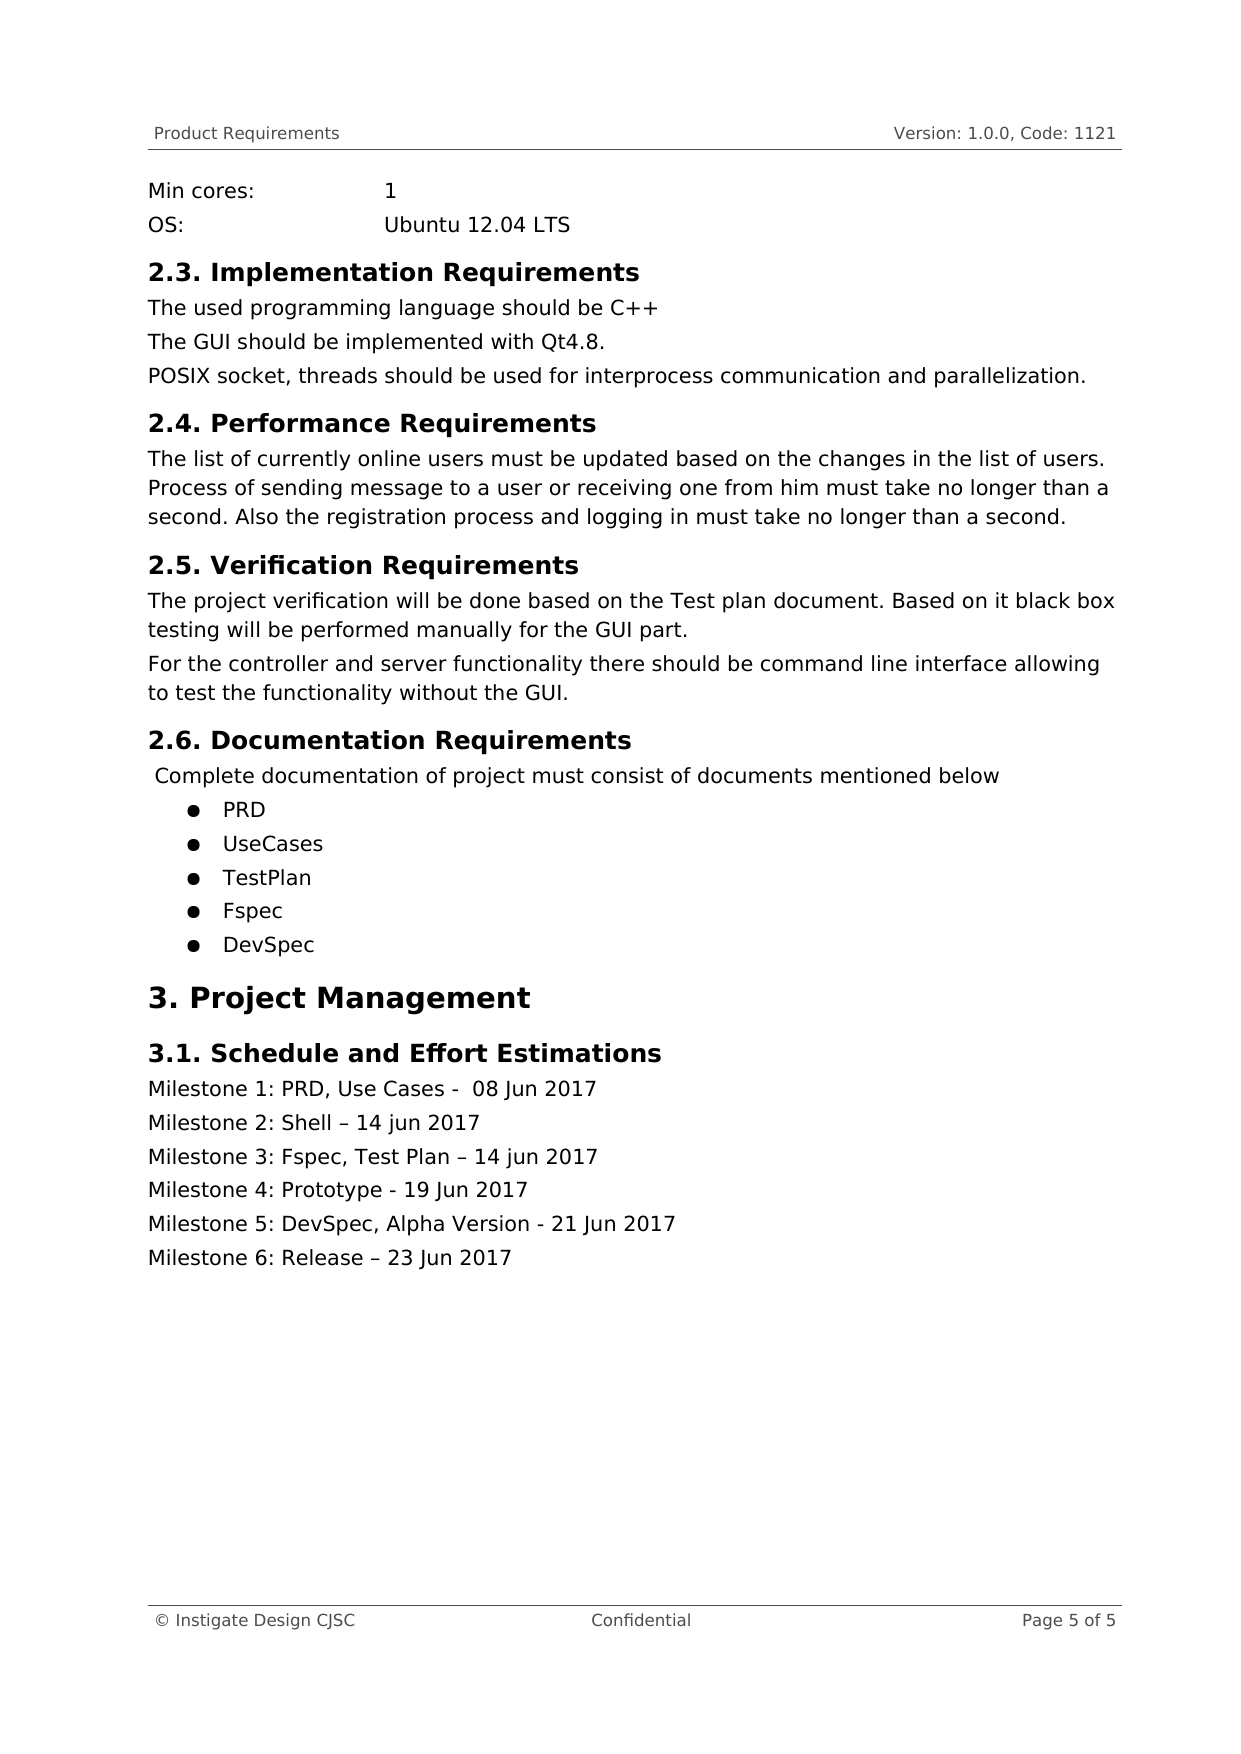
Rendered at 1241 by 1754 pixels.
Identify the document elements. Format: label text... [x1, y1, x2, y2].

text POSIX socket, threads should be used for interprocess communication and parallelization. [148, 364, 1122, 388]
list Fspec [185, 899, 1122, 924]
list PRD [185, 798, 1122, 822]
text Milestone 6: Release – 23 Jun 2017 [148, 1246, 1122, 1270]
text The list of currently online users must be updated based on the changes in the list of users. Process of sending message to a user or receiving one from him must take no longer than a second. Also the registration process and logging in must take no longer than a second. [148, 447, 1122, 530]
text Milestone 5: DevSpec, Alpha Version - 21 Jun 2017 [148, 1212, 1122, 1236]
list TestPlan [185, 866, 1122, 890]
text Milestone 3: Fspec, Test Plan – 14 jun 2017 [148, 1145, 1122, 1169]
subtitle Verification Requirements [148, 551, 1122, 580]
text The project verification will be done based on the Test plan document. Based on it black box testing will be performed manually for the GUI part. [148, 589, 1122, 642]
text OS: Ubuntu 12.04 LTS [148, 213, 1122, 237]
text The GUI should be implemented with Qt4.8. [148, 330, 1122, 354]
list UseCases [185, 832, 1122, 856]
text Complete documentation of project must consist of documents mentioned below [148, 764, 1122, 789]
subtitle Performance Requirements [148, 409, 1122, 438]
text Milestone 1: PRD, Use Cases - 08 Jun 2017 [148, 1077, 1122, 1101]
subtitle Documentation Requirements [148, 726, 1122, 756]
text Milestone 4: Prototype - 19 Jun 2017 [148, 1178, 1122, 1203]
text Min cores: 1 [148, 179, 1122, 203]
text Milestone 2: Shell – 14 jun 2017 [148, 1111, 1122, 1135]
text For the controller and server functionality there should be command line interface allowing to test the functionality without the GUI. [148, 652, 1122, 705]
subtitle Implementation Requirements [148, 258, 1122, 287]
text The used programming language should be C++ [148, 296, 1122, 321]
subtitle Project Management [148, 982, 1122, 1016]
list DevSpec [185, 933, 1122, 957]
subtitle Schedule and Effort Estimations [148, 1039, 1122, 1068]
